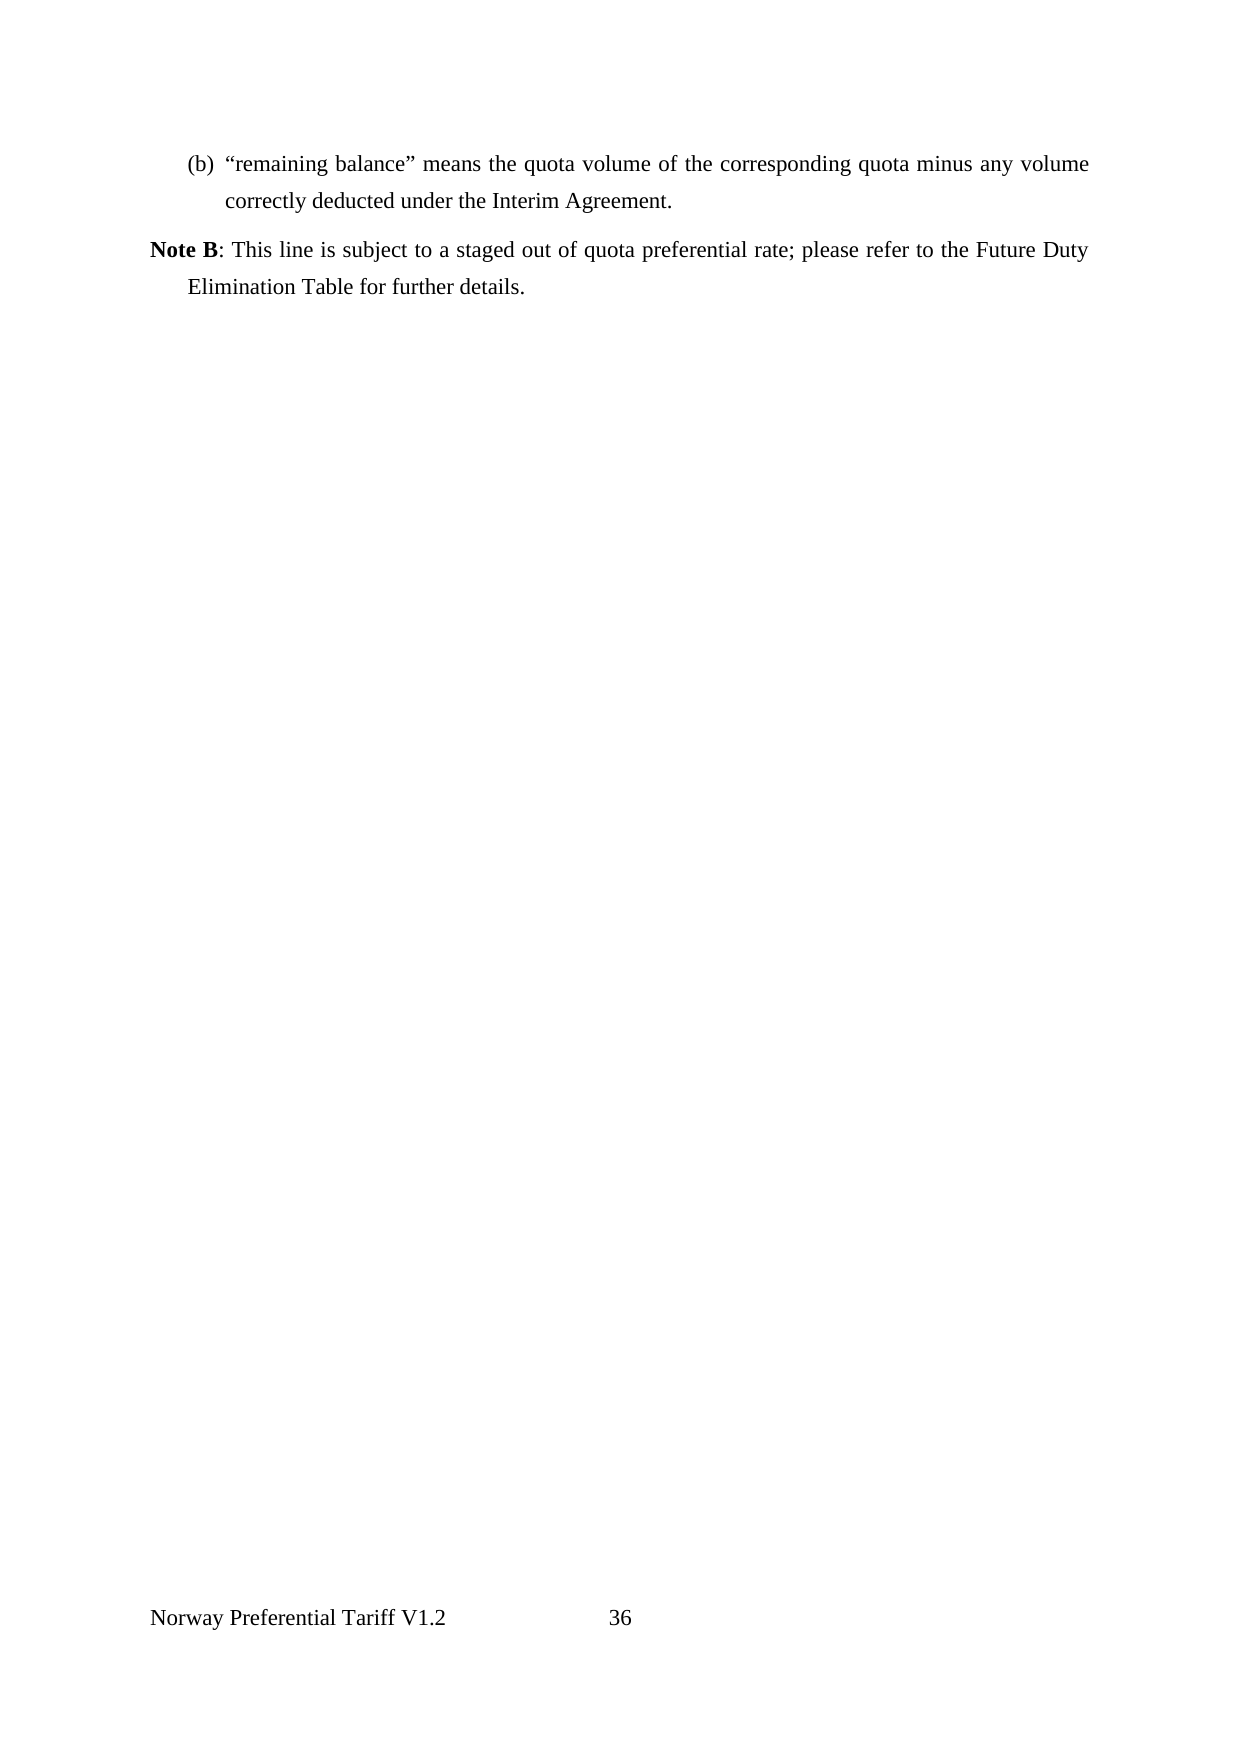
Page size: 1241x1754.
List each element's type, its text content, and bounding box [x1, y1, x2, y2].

list “remaining balance” means the quota volume of the corresponding quota minus any volume correctly deducted under the Interim Agreement. [187, 150, 1090, 213]
list Note B: This line is subject to a staged out of quota preferential rate; please refer to the Future Duty Elimination Table for further details. [150, 236, 1090, 299]
